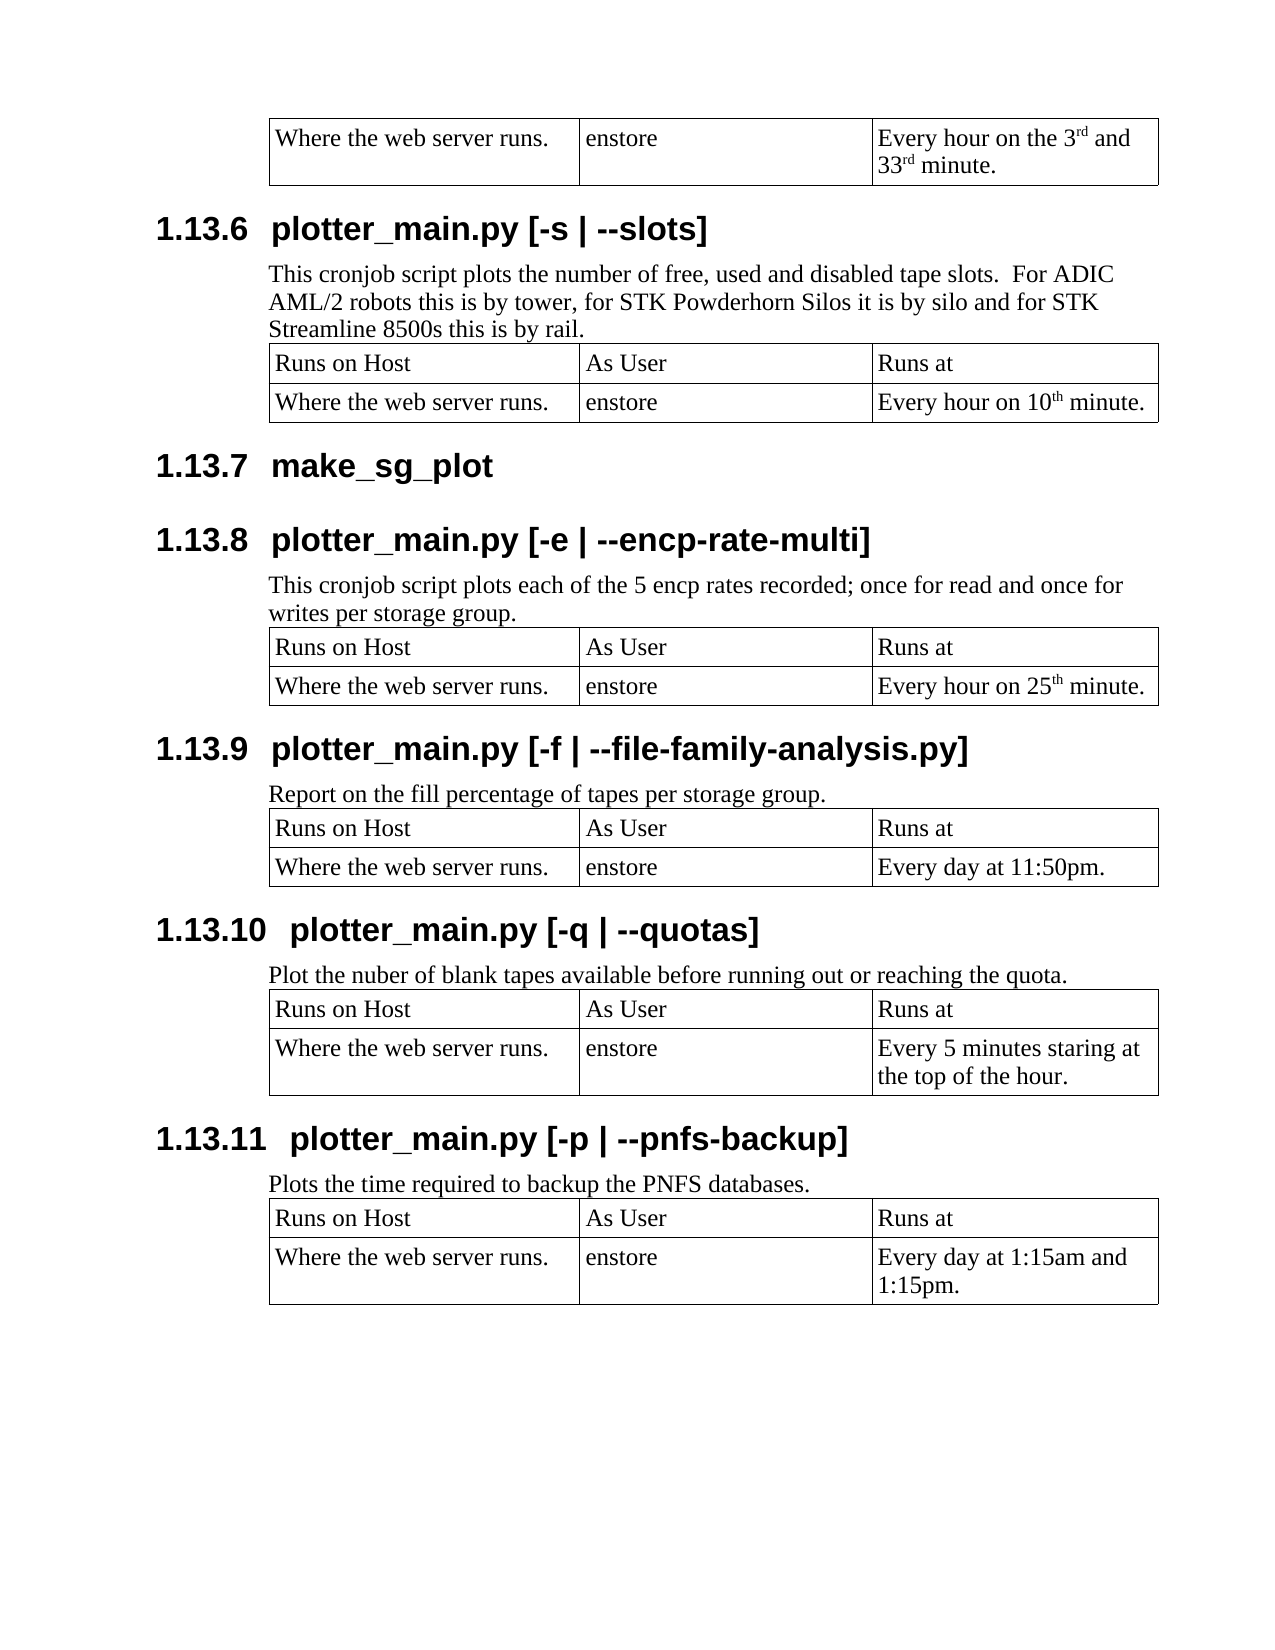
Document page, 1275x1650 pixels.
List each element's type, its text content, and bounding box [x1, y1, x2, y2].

subtitle plotter_main.py [-f | --file-family-analysis.py] [118, 730, 1157, 768]
subtitle plotter_main.py [-s | --slots] [118, 210, 1157, 247]
table_header As User [580, 809, 872, 847]
text Report on the fill percentage of tapes per storage group. [268, 780, 1157, 808]
text Plots the time required to backup the PNFS databases. [268, 1170, 1157, 1198]
table_header Runs at [873, 344, 1158, 382]
table_cell Where the web server runs. [270, 1238, 579, 1304]
table_header Runs at [873, 628, 1158, 666]
subtitle plotter_main.py [-q | --quotas] [118, 912, 1157, 949]
table_header Runs at [873, 1199, 1158, 1237]
table_header Runs on Host [270, 1199, 579, 1237]
table_cell Where the web server runs. [270, 1029, 579, 1095]
table_header As User [580, 1199, 872, 1237]
table_cell Every day at 11:50pm. [873, 848, 1158, 886]
table_cell Where the web server runs. [270, 667, 579, 705]
subtitle plotter_main.py [-p | --pnfs-backup] [118, 1120, 1157, 1158]
table_cell Where the web server runs. [270, 848, 579, 886]
table_header Runs on Host [270, 809, 579, 847]
table_cell enstore [580, 667, 872, 705]
table_cell Every hour on the 3rd and 33rd minute. [873, 119, 1158, 185]
text This cronjob script plots the number of free, used and disabled tape slots. For ADIC AML/2 robots this is by tower, for STK Powderhorn Silos it is by silo and for STK Streamline 8500s this is by rail. [268, 260, 1157, 343]
table_header Runs at [873, 990, 1158, 1028]
table_header Runs at [873, 809, 1158, 847]
table_header Runs on Host [270, 990, 579, 1028]
table_header As User [580, 344, 872, 382]
table_cell Where the web server runs. [270, 384, 579, 422]
table_cell enstore [580, 1238, 872, 1304]
table_cell Every hour on 10th minute. [873, 384, 1158, 422]
table_cell Where the web server runs. [270, 119, 579, 185]
table_header Runs on Host [270, 628, 579, 666]
text This cronjob script plots each of the 5 encp rates recorded; once for read and once for writes per storage group. [268, 571, 1157, 627]
subtitle make_sg_plot [118, 447, 1157, 484]
table_cell enstore [580, 119, 872, 185]
text Plot the nuber of blank tapes available before running out or reaching the quota. [268, 961, 1157, 989]
table_cell Every 5 minutes staring at the top of the hour. [873, 1029, 1158, 1095]
table_cell enstore [580, 384, 872, 422]
table_header As User [580, 628, 872, 666]
subtitle plotter_main.py [-e | --encp-rate-multi] [118, 522, 1157, 559]
table_cell enstore [580, 1029, 872, 1095]
table_header Runs on Host [270, 344, 579, 382]
table_cell enstore [580, 848, 872, 886]
table_header As User [580, 990, 872, 1028]
table_cell Every day at 1:15am and 1:15pm. [873, 1238, 1158, 1304]
table_cell Every hour on 25th minute. [873, 667, 1158, 705]
